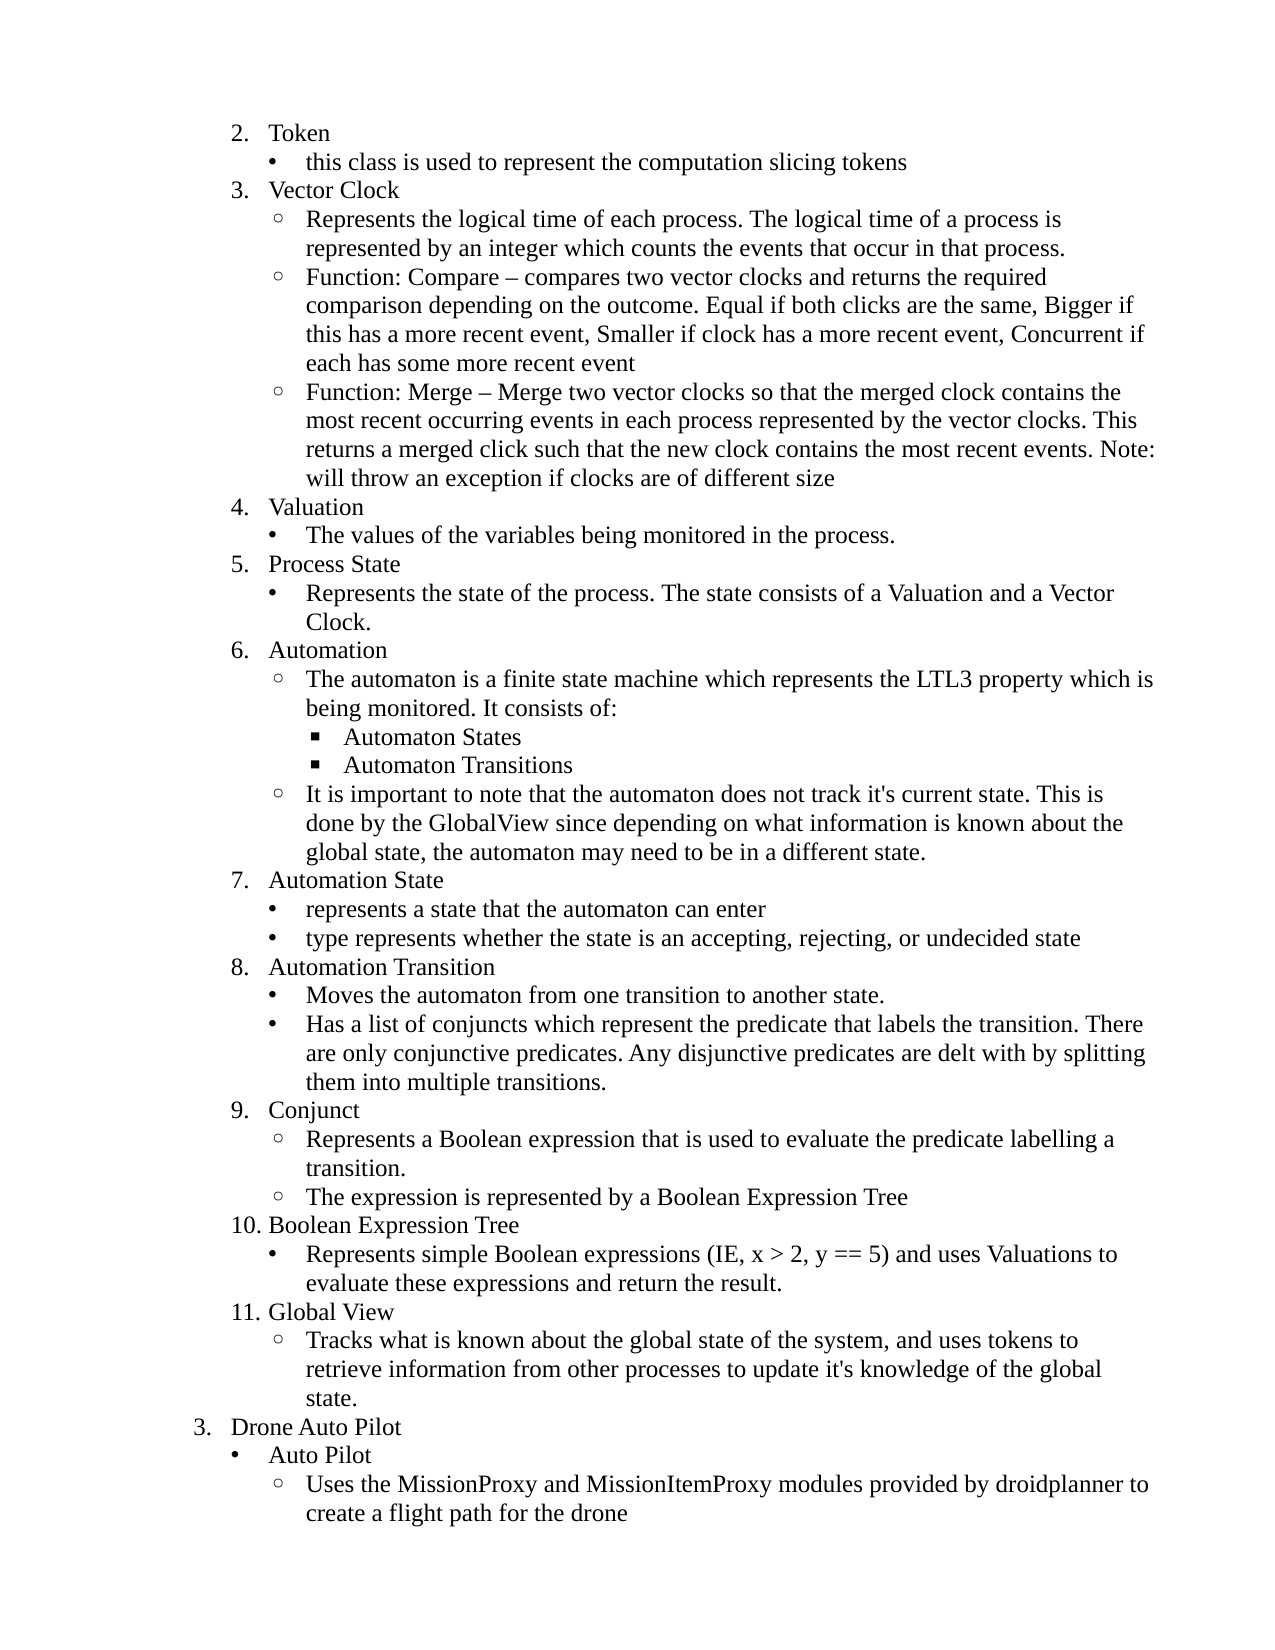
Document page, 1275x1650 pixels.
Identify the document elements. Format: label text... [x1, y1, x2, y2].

list Token [231, 118, 1157, 147]
list represents a state that the automaton can enter [268, 894, 1157, 923]
list Drone Auto Pilot [193, 1412, 1157, 1441]
list The values of the variables being monitored in the process. [268, 521, 1157, 549]
list The expression is represented by a Boolean Expression Tree [268, 1182, 1157, 1211]
list Automation [231, 636, 1157, 664]
list type represents whether the state is an accepting, rejecting, or undecided state [268, 923, 1157, 952]
list Valuation [231, 492, 1157, 521]
list The automaton is a finite state machine which represents the LTL3 property which is being monitored. It consists of: [268, 664, 1157, 722]
list Moves the automaton from one transition to another state. [268, 981, 1157, 1009]
list It is important to note that the automaton does not track it's current state. This is done by the GlobalView since depending on what information is known about the global state, the automaton may need to be in a different state. [268, 779, 1157, 866]
list Represents the logical time of each process. The logical time of a process is represented by an integer which counts the events that occur in that process. [268, 204, 1157, 262]
list Boolean Expression Tree [231, 1211, 1157, 1239]
list Function: Compare – compares two vector clocks and returns the required comparison depending on the outcome. Equal if both clicks are the same, Bigger if this has a more recent event, Smaller if clock has a more recent event, Concurrent if each has some more recent event [268, 262, 1157, 377]
list Tracks what is known about the global state of the system, and uses tokens to retrieve information from other processes to update it's knowledge of the global state. [268, 1326, 1157, 1412]
list Auto Pilot [231, 1441, 1157, 1469]
list Represents a Boolean expression that is used to evaluate the predicate labelling a transition. [268, 1124, 1157, 1182]
list Process State [231, 549, 1157, 578]
list Global View [231, 1297, 1157, 1326]
list Has a list of conjuncts which represent the predicate that labels the transition. There are only conjunctive predicates. Any disjunctive predicates are delt with by splitting them into multiple transitions. [268, 1009, 1157, 1096]
list Function: Merge – Merge two vector clocks so that the merged clock contains the most recent occurring events in each process represented by the vector clocks. This returns a merged click such that the new clock contains the most recent events. Note: will throw an exception if clocks are of different size [268, 377, 1157, 492]
list Automaton States [306, 722, 1157, 751]
list Represents the state of the process. The state consists of a Valuation and a Vector Clock. [268, 578, 1157, 636]
list Uses the MissionProxy and MissionItemProxy modules provided by droidplanner to create a flight path for the drone [268, 1469, 1157, 1527]
list Automation State [231, 866, 1157, 894]
list Automaton Transitions [306, 751, 1157, 779]
list Vector Clock [231, 176, 1157, 204]
list Conjunct [231, 1096, 1157, 1124]
list Automation Transition [231, 952, 1157, 981]
list Represents simple Boolean expressions (IE, x > 2, y == 5) and uses Valuations to evaluate these expressions and return the result. [268, 1239, 1157, 1297]
list this class is used to represent the computation slicing tokens [268, 147, 1157, 176]
